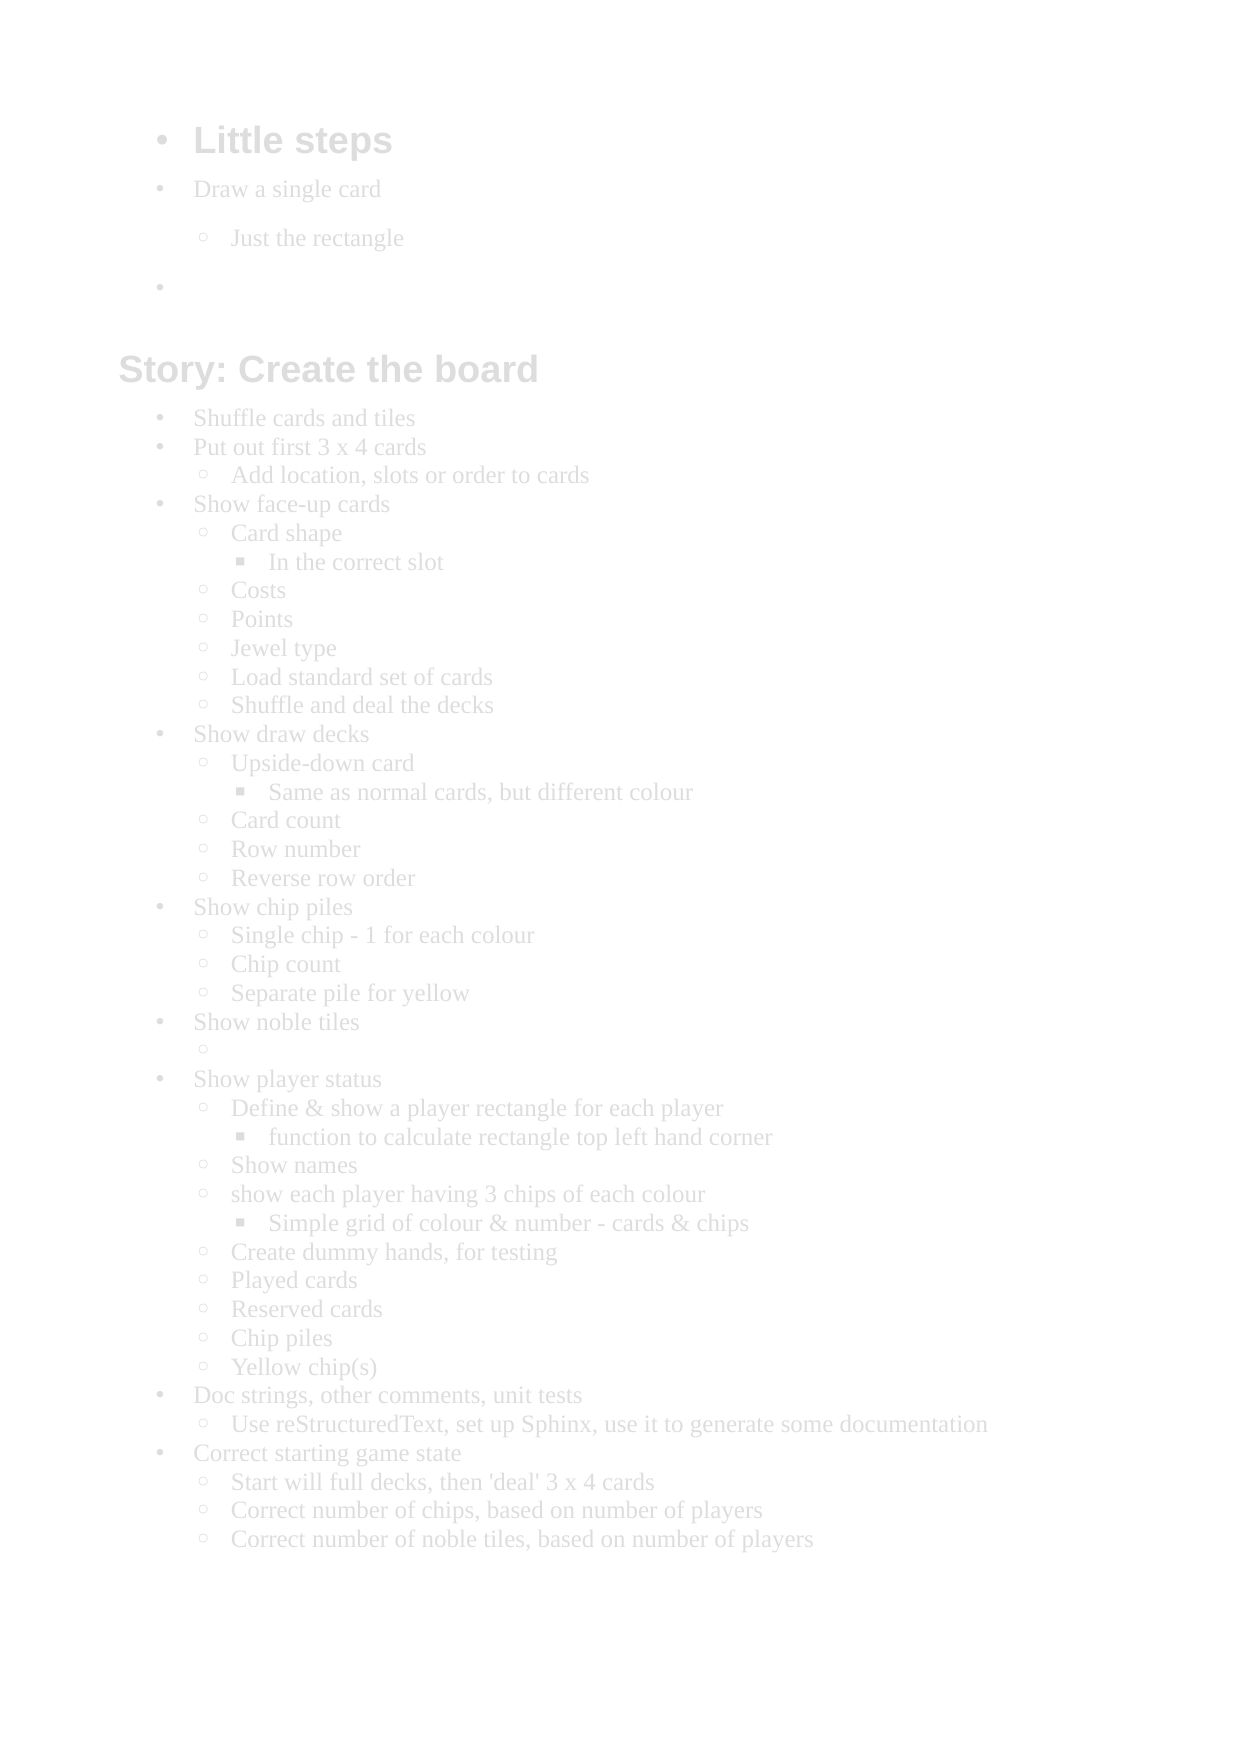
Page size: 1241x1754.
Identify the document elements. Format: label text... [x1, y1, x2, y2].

list Upside-down card [193, 748, 1122, 777]
list Single chip - 1 for each colour [193, 920, 1122, 949]
list Show face-up cards [156, 489, 1122, 518]
list Show player status [156, 1064, 1122, 1093]
list Show draw decks [156, 719, 1122, 748]
list Correct number of chips, based on number of players [193, 1495, 1122, 1524]
list Add location, slots or order to cards [193, 460, 1122, 489]
list show each player having 3 chips of each colour [193, 1179, 1122, 1208]
list Played cards [193, 1265, 1122, 1294]
list Points [193, 604, 1122, 633]
list function to calculate rectangle top left hand corner [231, 1122, 1122, 1150]
list Chip count [193, 949, 1122, 978]
list Show noble tiles [156, 1007, 1122, 1035]
list Use reStructuredText, set up Sphinx, use it to generate some documentation [193, 1409, 1122, 1438]
list In the correct slot [231, 547, 1122, 575]
list Simple grid of colour & number - cards & chips [231, 1208, 1122, 1237]
list Shuffle cards and tiles [156, 403, 1122, 432]
list Reserved cards [193, 1294, 1122, 1323]
list Card shape [193, 518, 1122, 547]
list Correct starting game state [156, 1438, 1122, 1467]
list Card count [193, 805, 1122, 834]
list Put out first 3 x 4 cards [156, 432, 1122, 460]
list Same as normal cards, but different colour [231, 777, 1122, 805]
list Chip piles [193, 1323, 1122, 1352]
list Show chip piles [156, 892, 1122, 920]
list Just the rectangle [193, 223, 1122, 252]
list Costs [193, 575, 1122, 604]
list Load standard set of cards [193, 662, 1122, 690]
list Reverse row order [193, 863, 1122, 892]
list Define & show a player rectangle for each player [193, 1093, 1122, 1122]
list Doc strings, other comments, unit tests [156, 1380, 1122, 1409]
subtitle Little steps [156, 118, 1122, 162]
list Draw a single card [156, 174, 1122, 203]
list Shuffle and deal the decks [193, 690, 1122, 719]
list Show names [193, 1150, 1122, 1179]
list Start will full decks, then 'deal' 3 x 4 cards [193, 1467, 1122, 1495]
list Row number [193, 834, 1122, 863]
list Separate pile for yellow [193, 978, 1122, 1007]
subtitle Story: Create the board [118, 347, 1122, 390]
list Correct number of noble tiles, based on number of players [193, 1524, 1122, 1553]
list Yellow chip(s) [193, 1352, 1122, 1380]
list Create dummy hands, for testing [193, 1237, 1122, 1265]
list Jewel type [193, 633, 1122, 662]
